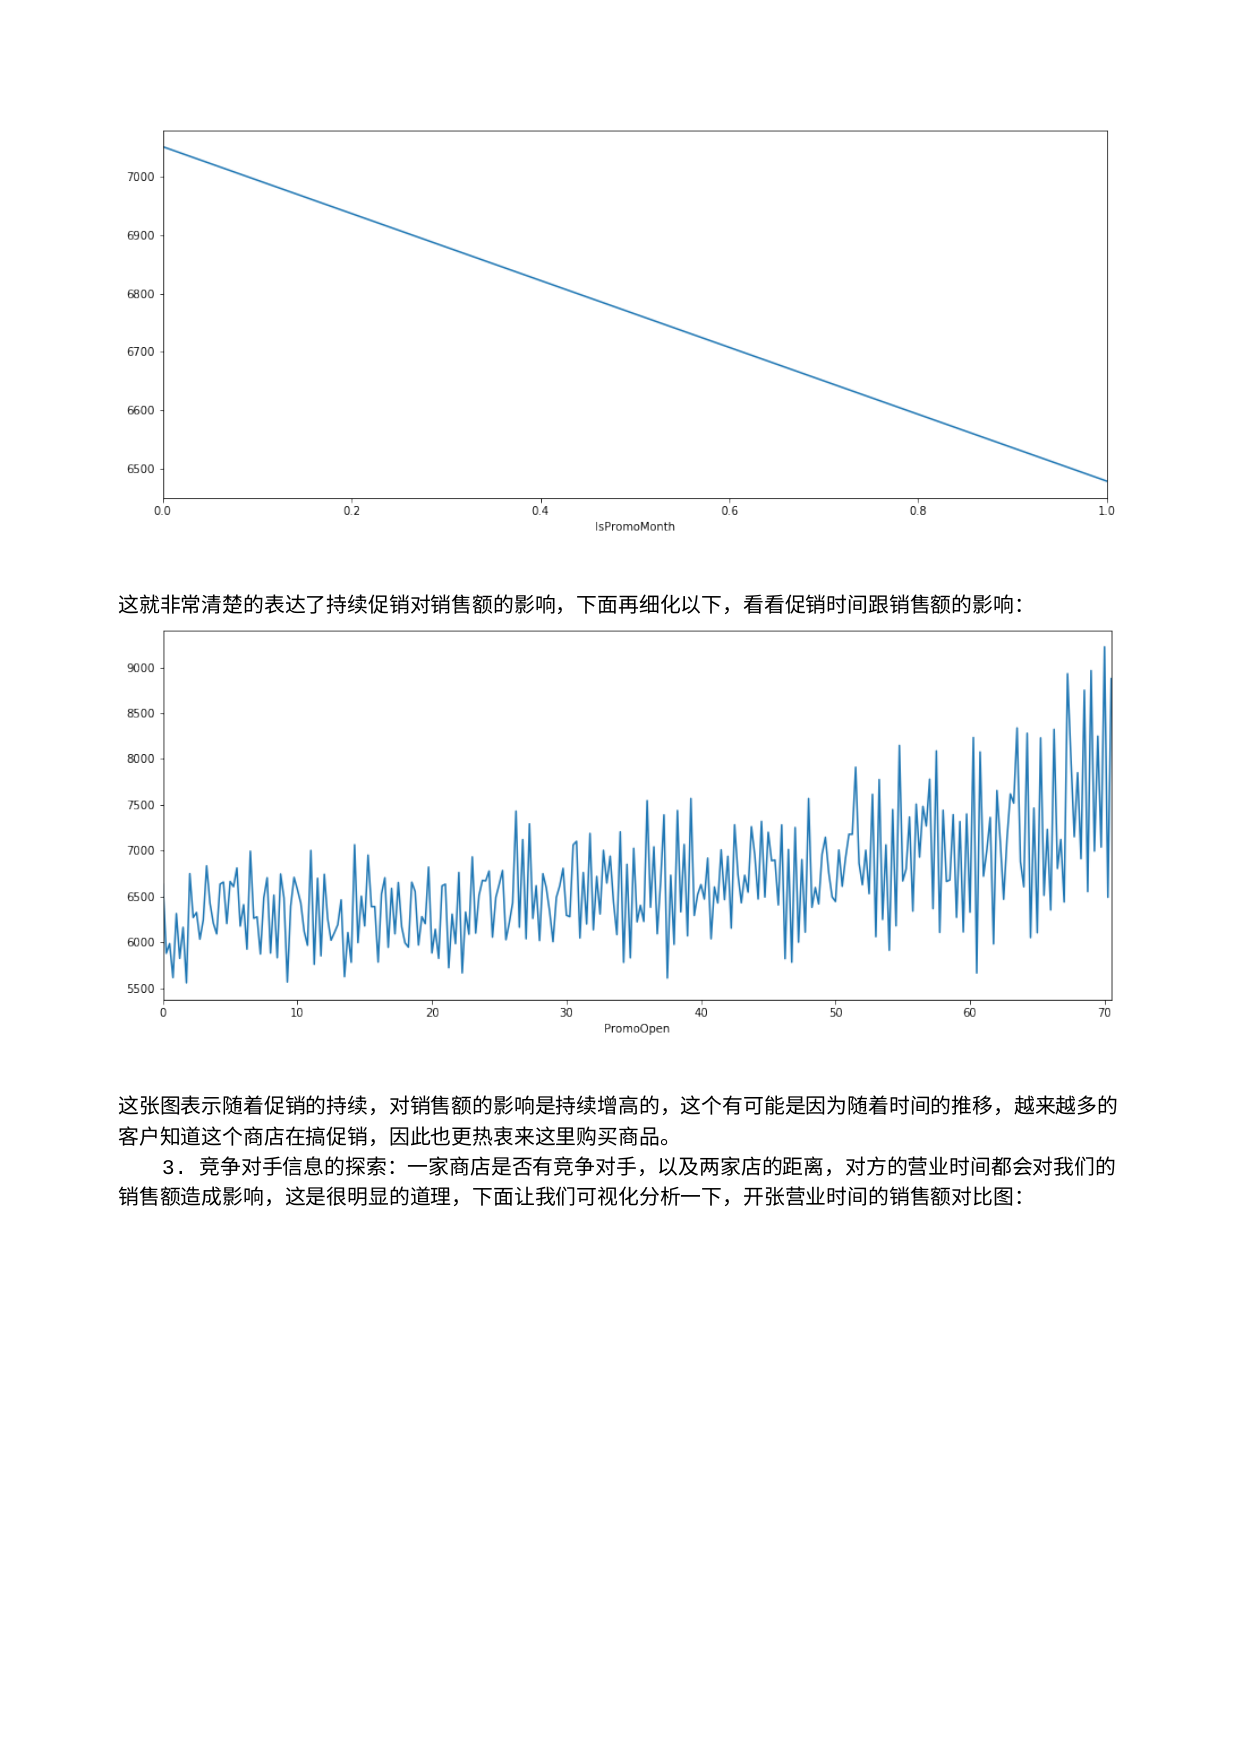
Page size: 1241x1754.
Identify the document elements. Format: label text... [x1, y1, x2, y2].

picture [118, 118, 1123, 541]
text 这张图表示随着促销的持续，对销售额的影响是持续增高的，这个有可能是因为随着时间的推移，越来越多的客户知道这个商店在搞促销，因此也更热衷来这里购买商品。 [118, 1090, 1122, 1150]
text 3. 竞争对手信息的探索：一家商店是否有竞争对手，以及两家店的距离，对方的营业时间都会对我们的销售额造成影响，这是很明显的道理，下面让我们可视化分析一下，开张营业时间的销售额对比图： [118, 1150, 1122, 1211]
picture [118, 618, 1123, 1043]
text 这就非常清楚的表达了持续促销对销售额的影响，下面再细化以下，看看促销时间跟销售额的影响： [118, 588, 1122, 618]
